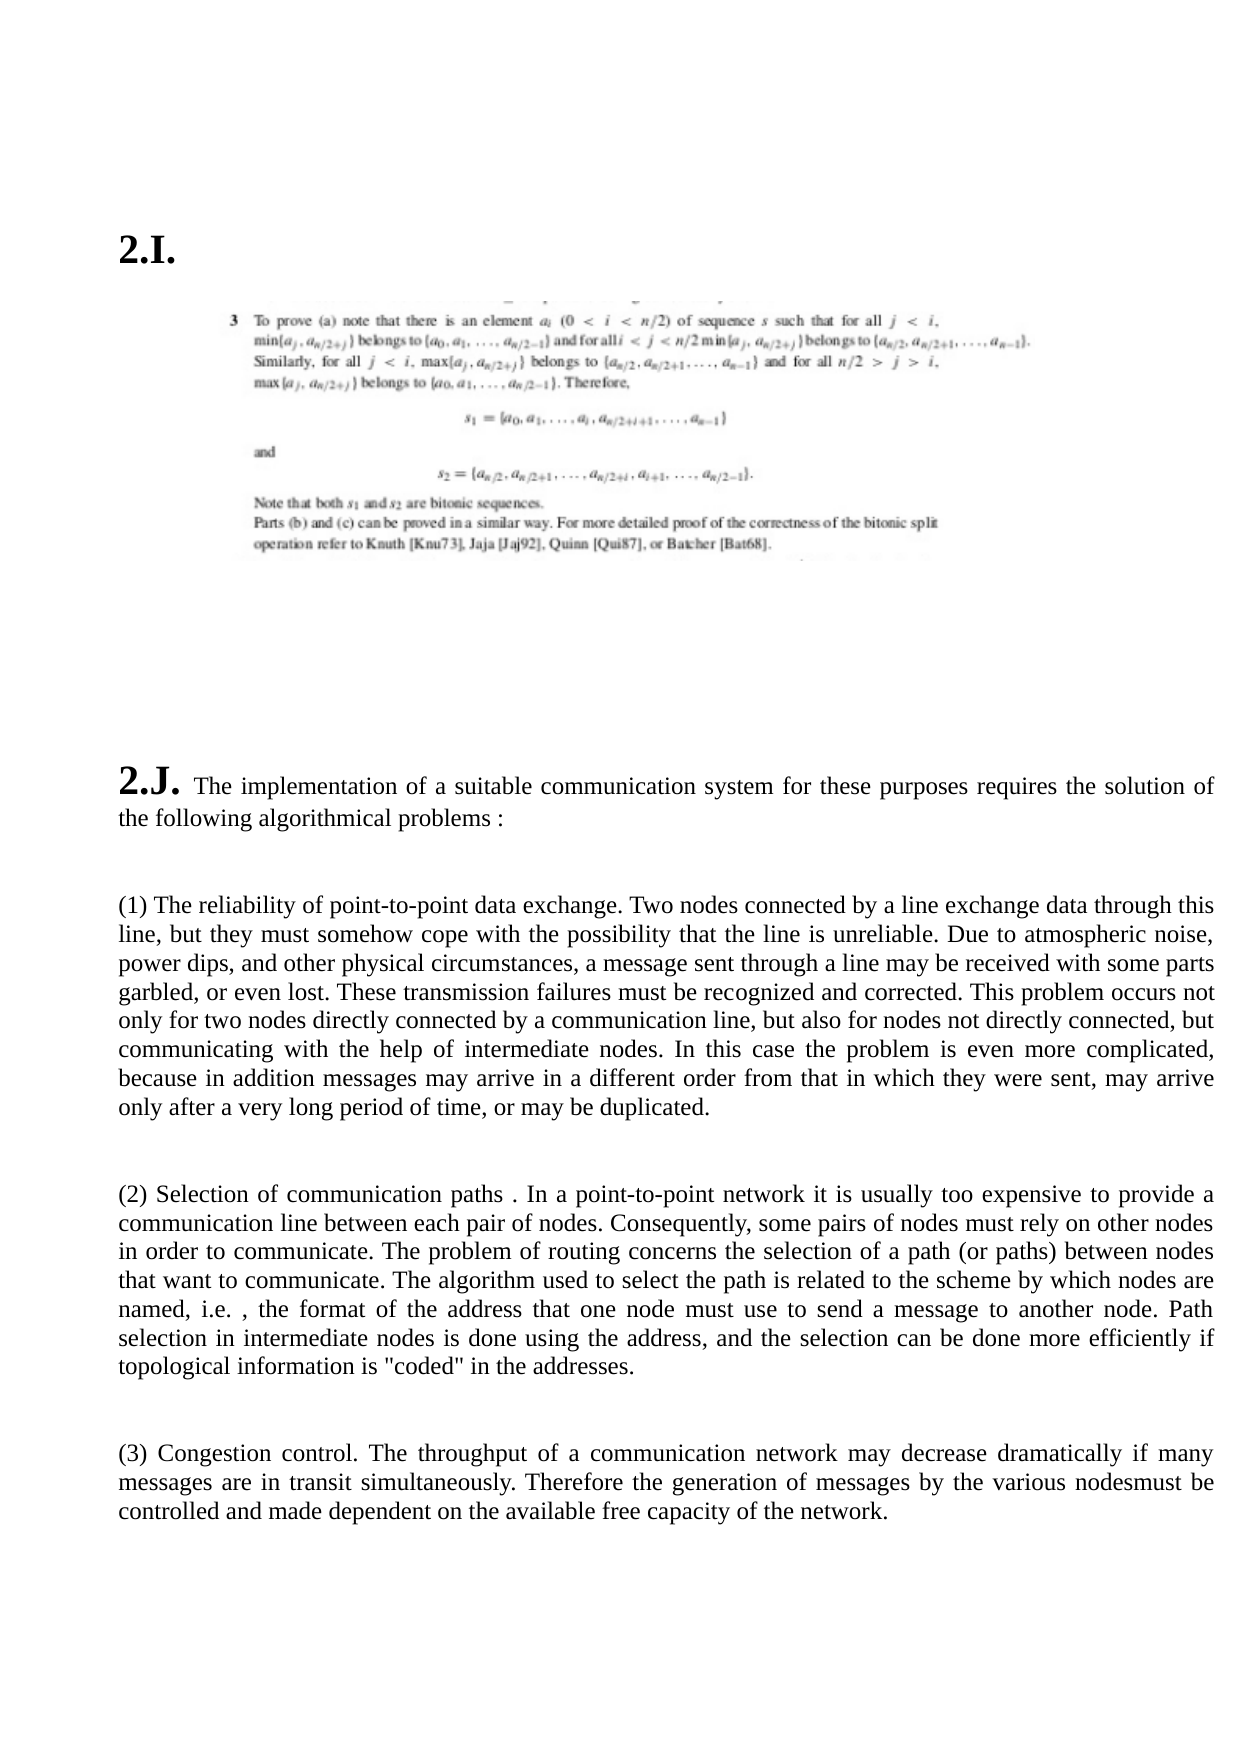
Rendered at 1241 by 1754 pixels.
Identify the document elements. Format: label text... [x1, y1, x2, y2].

subtitle (1) The reliability of point-to-point data exchange. Two nodes connected by a line exchange data through this line, but they must somehow cope with the possibility that the line is unreliable. Due to atmospheric noise, power dips, and other physical circum­stances, a message sent through a line may be received with some parts garbled, or even lost. These transmission failures must be rec­ognized and corrected. This problem occurs not only for two nodes directly connected by a communication line, but also for nodes not directly connected, but communicating with the help of intermediate nodes. In this case the problem is even more complicated, because in addition messages may arrive in a different order from that in which they were sent, may arrive only after a very long period of time, or may be duplicated. [118, 891, 1216, 1121]
subtitle (2) Selection of communication paths . In a point-to-point network it is usually too expensive to provide a communication line between each pair of nodes. Consequently, some pairs of nodes must rely on other nodes in order to communicate. The problem of routing concerns the selection of a path (or paths) between nodes that want to communicate. The algorithm used to select the path is related to the scheme by which nodes are named, i.e. , the format of the address that one node must use to send a message to another node. Path selection in intermediate nodes is done using the address, and the selection can be done more efficiently if topological information is "coded" in the addresses. [118, 1179, 1216, 1380]
subtitle (3) Congestion control. The throughput of a communication network may decrease dramatically if many messages are in transit simultaneously. Therefore the generation of messages by the various nodesmust be controlled and made dependent on the available free capacity of the network. [118, 1438, 1216, 1525]
picture [205, 301, 1035, 561]
subtitle 2.J. The implementation of a suitable communication system for these purposes requires the solution of the fol­lowing algorithmical problems : [118, 756, 1216, 832]
subtitle 2.I. [118, 224, 1216, 272]
